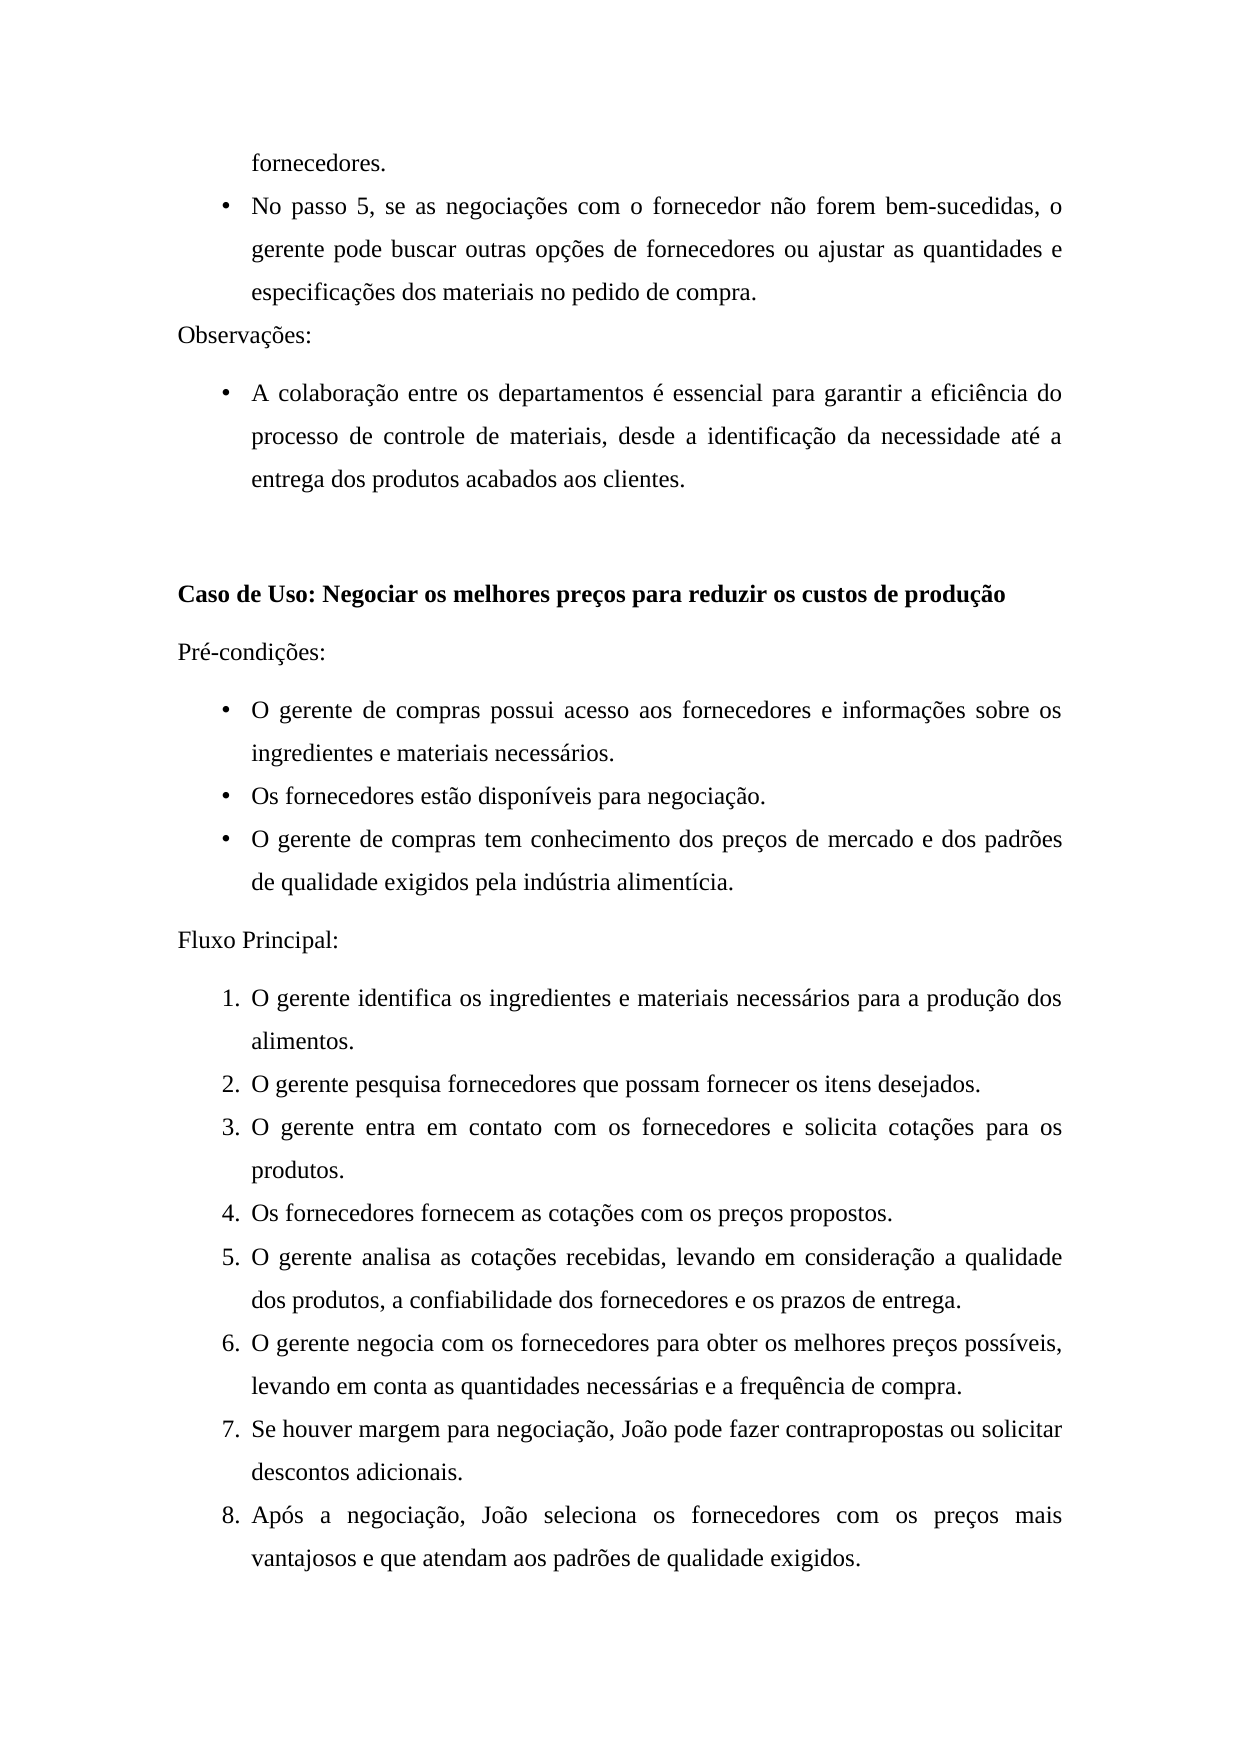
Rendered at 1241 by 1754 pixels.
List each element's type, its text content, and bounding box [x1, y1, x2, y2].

list Os fornecedores fornecem as cotações com os preços propostos. [222, 1198, 1063, 1227]
list O gerente negocia com os fornecedores para obter os melhores preços possíveis, levando em conta as quantidades necessárias e a frequência de compra. [222, 1328, 1063, 1400]
text Observações: [177, 320, 1063, 349]
list O gerente analisa as cotações recebidas, levando em consideração a qualidade dos produtos, a confiabilidade dos fornecedores e os prazos de entrega. [222, 1242, 1063, 1313]
list fornecedores. [222, 148, 1063, 176]
list O gerente identifica os ingredientes e materiais necessários para a produção dos alimentos. [222, 983, 1063, 1055]
list O gerente de compras possui acesso aos fornecedores e informações sobre os ingredientes e materiais necessários. [222, 695, 1063, 767]
list Os fornecedores estão disponíveis para negociação. [222, 781, 1063, 810]
text Fluxo Principal: [177, 925, 1063, 954]
list O gerente pesquisa fornecedores que possam fornecer os itens desejados. [222, 1069, 1063, 1098]
list O gerente entra em contato com os fornecedores e solicita cotações para os produtos. [222, 1112, 1063, 1184]
list No passo 5, se as negociações com o fornecedor não forem bem-sucedidas, o gerente pode buscar outras opções de fornecedores ou ajustar as quantidades e especificações dos materiais no pedido de compra. [222, 191, 1063, 306]
text Caso de Uso: Negociar os melhores preços para reduzir os custos de produção [177, 579, 1063, 608]
list Após a negociação, João seleciona os fornecedores com os preços mais vantajosos e que atendam aos padrões de qualidade exigidos. [222, 1500, 1063, 1572]
list Se houver margem para negociação, João pode fazer contrapropostas ou solicitar descontos adicionais. [222, 1414, 1063, 1486]
list O gerente de compras tem conhecimento dos preços de mercado e dos padrões de qualidade exigidos pela indústria alimentícia. [222, 824, 1063, 896]
list A colaboração entre os departamentos é essencial para garantir a eficiência do processo de controle de materiais, desde a identificação da necessidade até a entrega dos produtos acabados aos clientes. [222, 378, 1063, 493]
text Pré-condições: [177, 637, 1063, 666]
